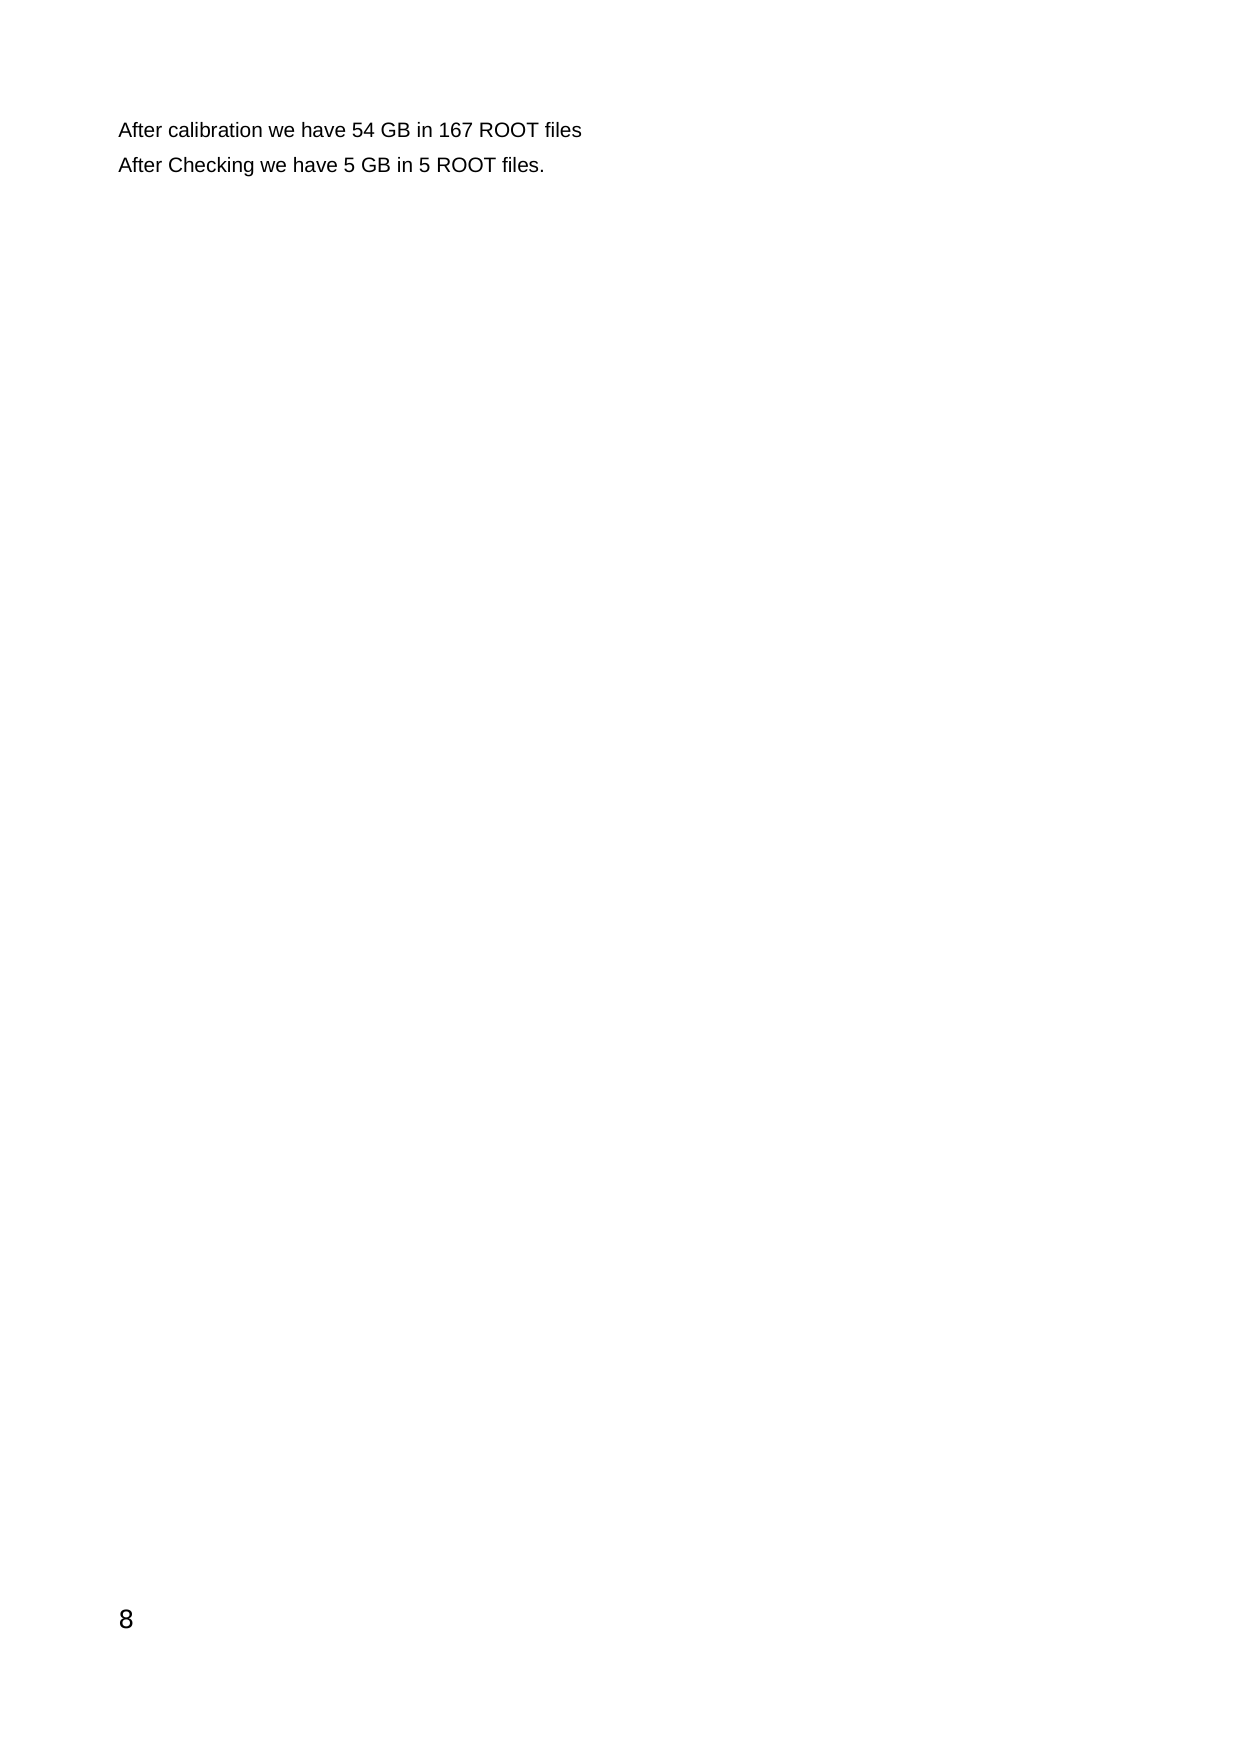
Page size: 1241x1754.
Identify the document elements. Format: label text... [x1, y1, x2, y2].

text After Checking we have 5 GB in 5 ROOT files. [118, 154, 1122, 177]
text After calibration we have 54 GB in 167 ROOT files [118, 118, 1122, 141]
